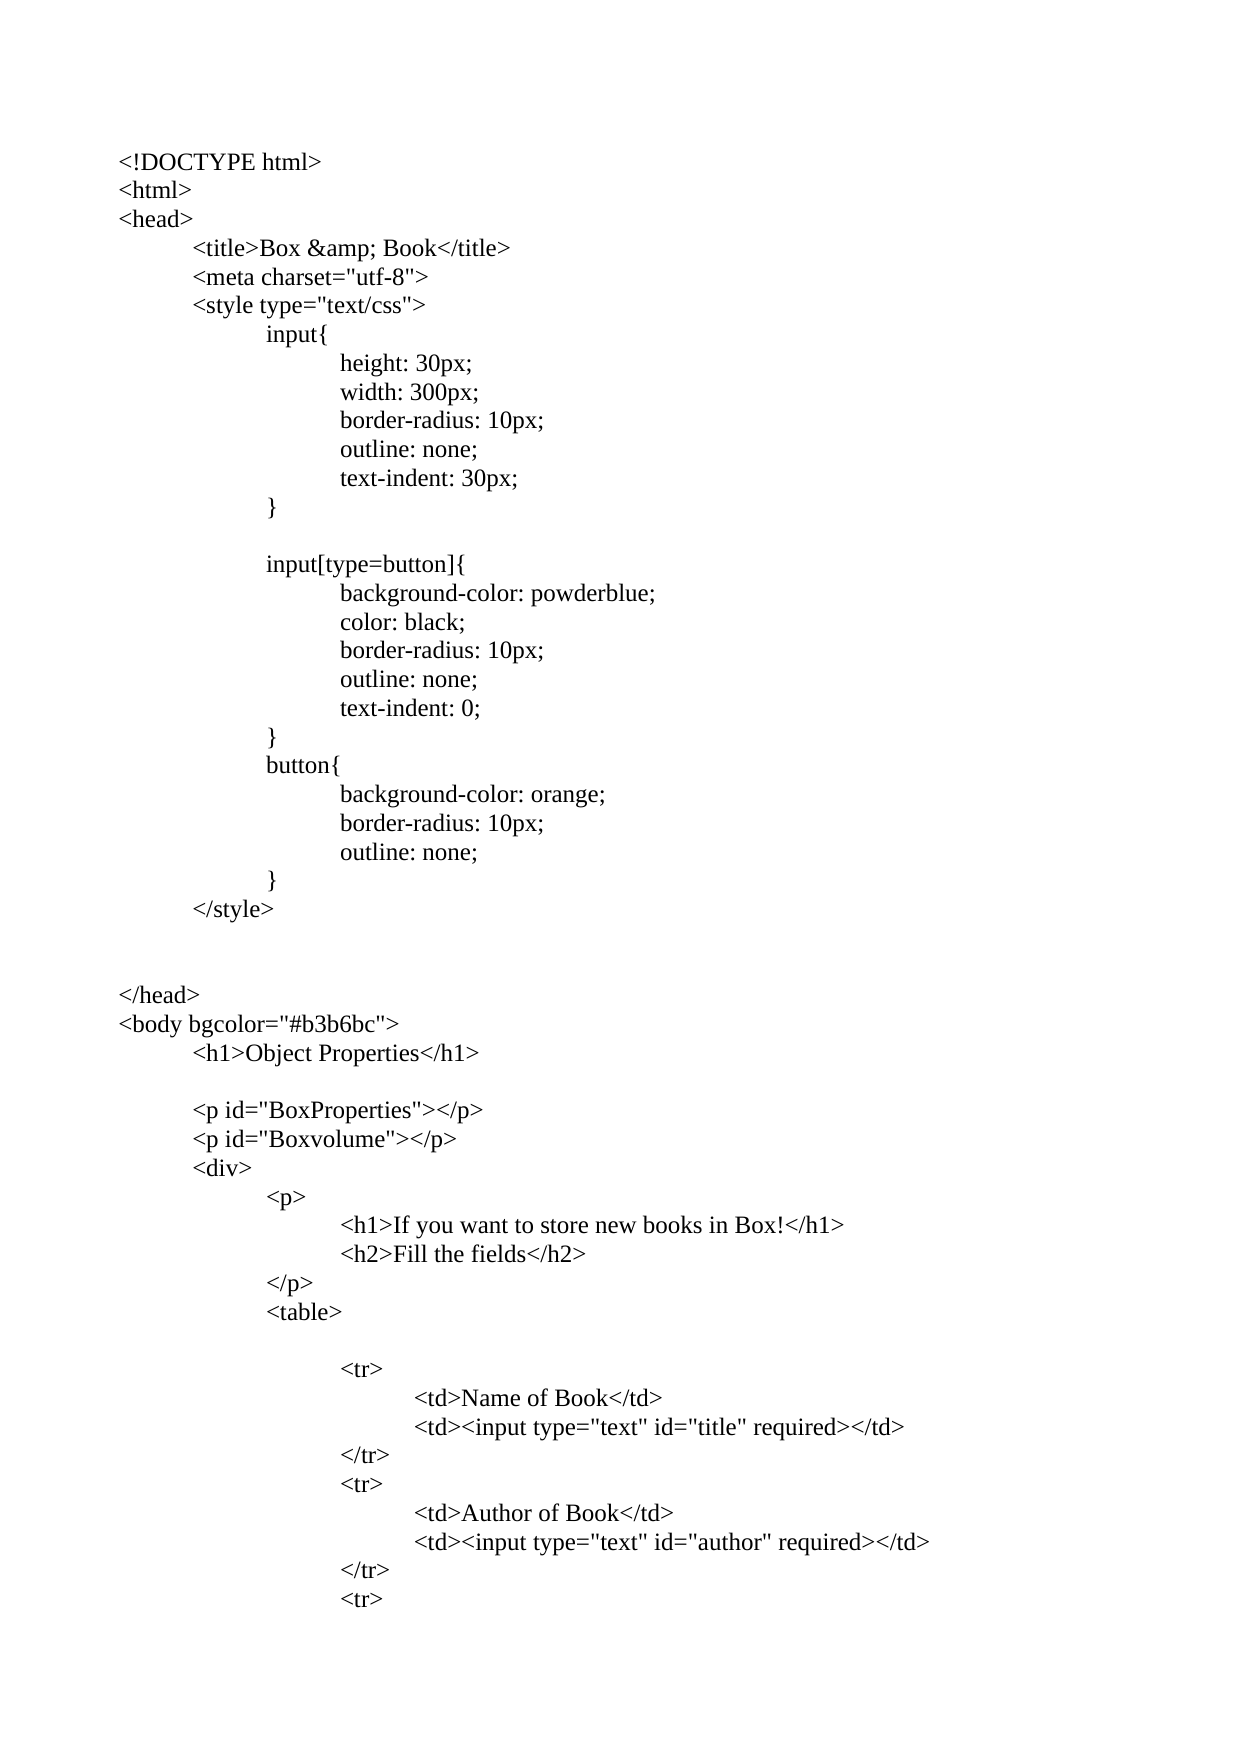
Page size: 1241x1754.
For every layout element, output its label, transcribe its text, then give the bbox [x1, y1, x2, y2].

text <tr> [118, 1584, 1122, 1613]
text background-color: powderblue; [118, 578, 1122, 607]
text <p> [118, 1182, 1122, 1211]
text background-color: orange; [118, 779, 1122, 808]
text } [118, 492, 1122, 521]
text border-radius: 10px; [118, 406, 1122, 434]
text <tr> [118, 1354, 1122, 1383]
text height: 30px; [118, 348, 1122, 377]
text <h1>If you want to store new books in Box!</h1> [118, 1211, 1122, 1239]
text text-indent: 30px; [118, 463, 1122, 492]
text <html> [118, 176, 1122, 204]
text outline: none; [118, 837, 1122, 866]
text <body bgcolor="#b3b6bc"> [118, 1009, 1122, 1038]
text <table> [118, 1297, 1122, 1326]
text input{ [118, 319, 1122, 348]
text text-indent: 0; [118, 693, 1122, 722]
text <head> [118, 204, 1122, 233]
text border-radius: 10px; [118, 808, 1122, 837]
text } [118, 722, 1122, 751]
text width: 300px; [118, 377, 1122, 406]
text </head> [118, 981, 1122, 1009]
text color: black; [118, 607, 1122, 636]
text <td>Author of Book</td> [118, 1498, 1122, 1527]
text <p id="BoxProperties"></p> [118, 1096, 1122, 1124]
text } [118, 866, 1122, 894]
text <h2>Fill the fields</h2> [118, 1239, 1122, 1268]
text </p> [118, 1268, 1122, 1297]
text input[type=button]{ [118, 549, 1122, 578]
text <p id="Boxvolume"></p> [118, 1124, 1122, 1153]
text outline: none; [118, 434, 1122, 463]
text <tr> [118, 1469, 1122, 1498]
text <!DOCTYPE html> [118, 147, 1122, 176]
text <td><input type="text" id="author" required></td> [118, 1527, 1122, 1556]
text <style type="text/css"> [118, 291, 1122, 319]
text <td>Name of Book</td> [118, 1383, 1122, 1412]
text <title>Box &amp; Book</title> [118, 233, 1122, 262]
text </tr> [118, 1556, 1122, 1584]
text <meta charset="utf-8"> [118, 262, 1122, 291]
text <td><input type="text" id="title" required></td> [118, 1412, 1122, 1441]
text </style> [118, 894, 1122, 923]
text outline: none; [118, 664, 1122, 693]
text </tr> [118, 1441, 1122, 1469]
text <h1>Object Properties</h1> [118, 1038, 1122, 1067]
text border-radius: 10px; [118, 636, 1122, 664]
text button{ [118, 751, 1122, 779]
text <div> [118, 1153, 1122, 1182]
